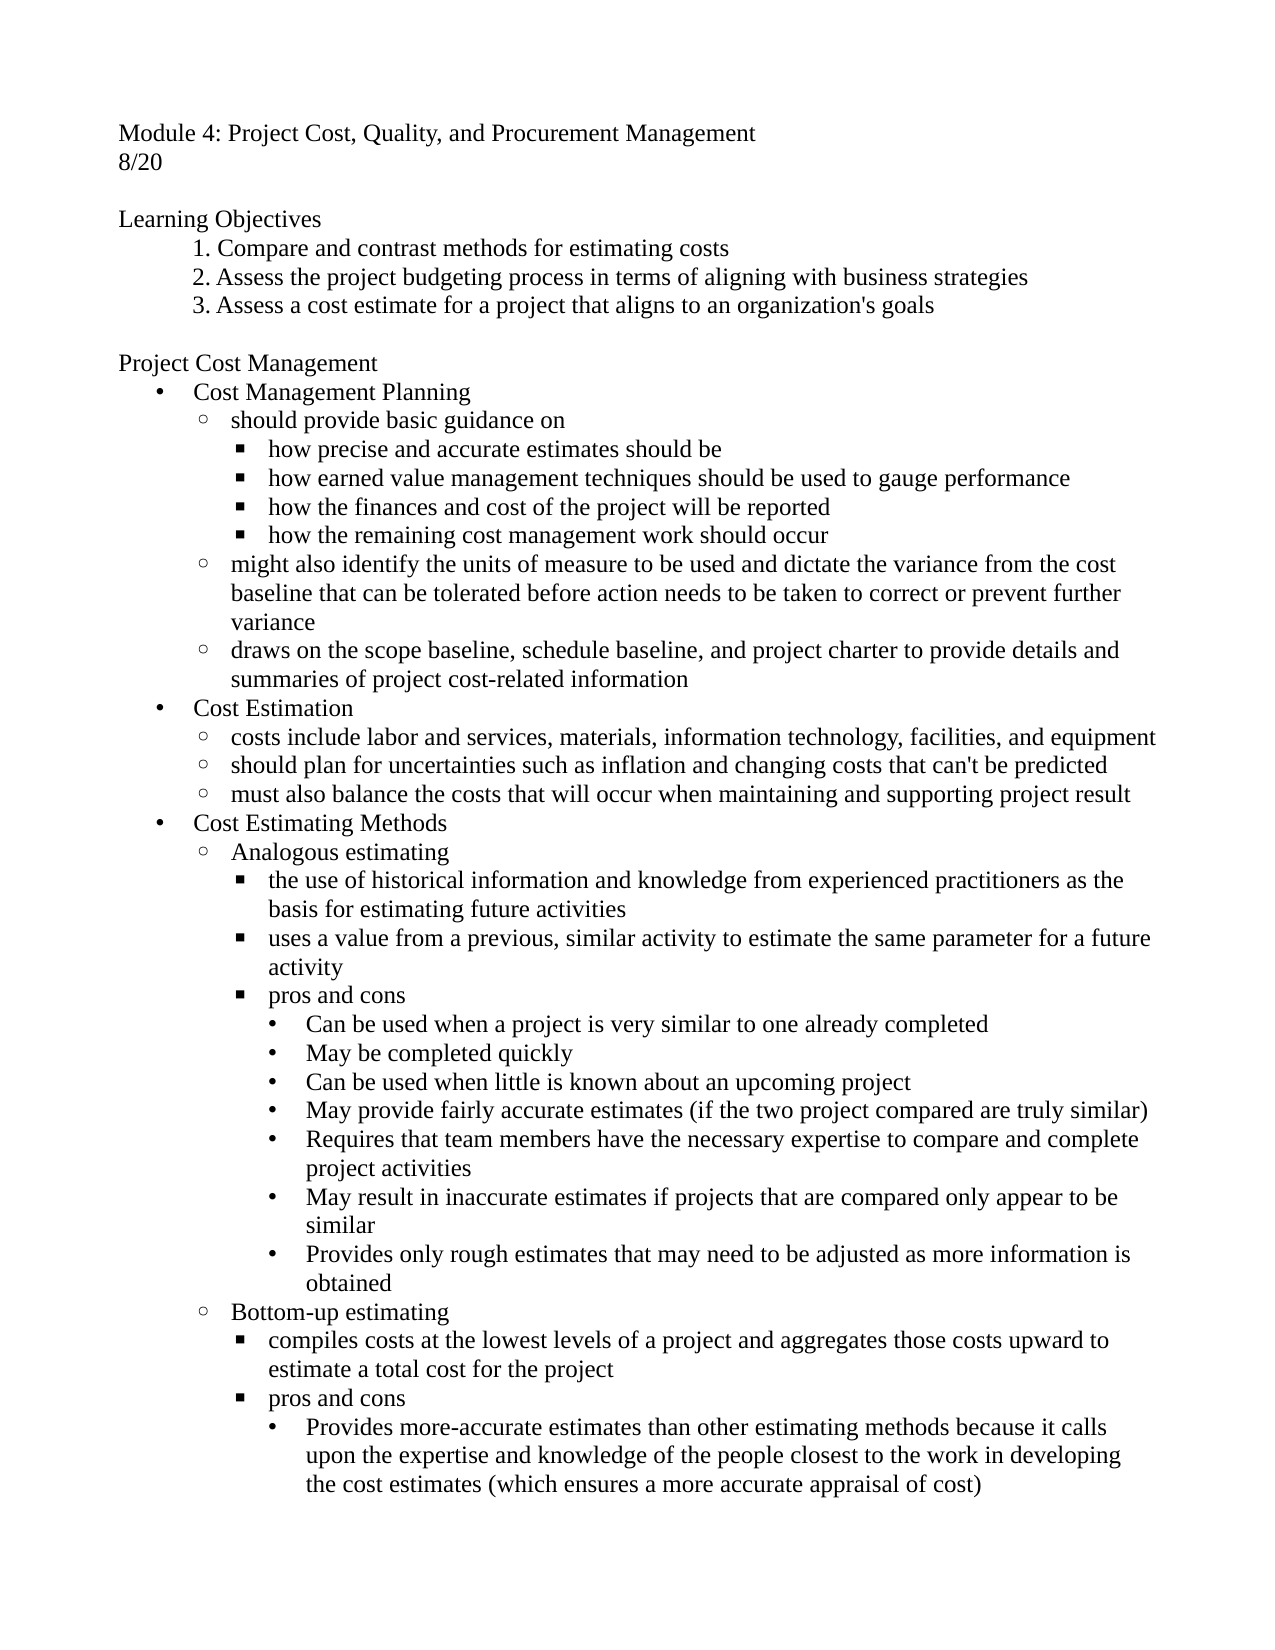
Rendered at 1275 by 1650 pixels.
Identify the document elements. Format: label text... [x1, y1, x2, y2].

list Cost Management Planning [156, 377, 1157, 406]
list Provides only rough estimates that may need to be adjusted as more information is obtained [268, 1239, 1157, 1297]
text 2. Assess the project budgeting process in terms of aligning with business strategies [118, 262, 1157, 291]
list Provides more-accurate estimates than other estimating methods because it calls upon the expertise and knowledge of the people closest to the work in developing the cost estimates (which ensures a more accurate appraisal of cost) [268, 1412, 1157, 1498]
list Requires that team members have the necessary expertise to compare and complete project activities [268, 1124, 1157, 1182]
list should plan for uncertainties such as inflation and changing costs that can't be predicted [193, 751, 1157, 779]
list the use of historical information and knowledge from experienced practitioners as the basis for estimating future activities [231, 866, 1157, 923]
text Project Cost Management [118, 348, 1157, 377]
list compiles costs at the lowest levels of a project and aggregates those costs upward to estimate a total cost for the project [231, 1326, 1157, 1383]
list Cost Estimating Methods [156, 808, 1157, 837]
list May provide fairly accurate estimates (if the two project compared are truly similar) [268, 1096, 1157, 1124]
list how the remaining cost management work should occur [231, 521, 1157, 549]
list May result in inaccurate estimates if projects that are compared only appear to be similar [268, 1182, 1157, 1239]
list Analogous estimating [193, 837, 1157, 866]
list May be completed quickly [268, 1038, 1157, 1067]
list pros and cons [231, 981, 1157, 1009]
list how the finances and cost of the project will be reported [231, 492, 1157, 521]
list costs include labor and services, materials, information technology, facilities, and equipment [193, 722, 1157, 751]
text 8/20 [118, 147, 1157, 176]
list might also identify the units of measure to be used and dictate the variance from the cost baseline that can be tolerated before action needs to be taken to correct or prevent further variance [193, 549, 1157, 636]
list draws on the scope baseline, schedule baseline, and project charter to provide details and summaries of project cost-related information [193, 636, 1157, 693]
text Module 4: Project Cost, Quality, and Procurement Management [118, 118, 1157, 147]
list Bottom-up estimating [193, 1297, 1157, 1326]
list Cost Estimation [156, 693, 1157, 722]
list uses a value from a previous, similar activity to estimate the same parameter for a future activity [231, 923, 1157, 981]
list Can be used when a project is very similar to one already completed [268, 1009, 1157, 1038]
list how precise and accurate estimates should be [231, 434, 1157, 463]
text Learning Objectives [118, 204, 1157, 233]
text 1. Compare and contrast methods for estimating costs [118, 233, 1157, 262]
list Can be used when little is known about an upcoming project [268, 1067, 1157, 1096]
list must also balance the costs that will occur when maintaining and supporting project result [193, 779, 1157, 808]
list should provide basic guidance on [193, 406, 1157, 434]
list pros and cons [231, 1383, 1157, 1412]
list how earned value management techniques should be used to gauge performance [231, 463, 1157, 492]
text 3. Assess a cost estimate for a project that aligns to an organization's goals [118, 291, 1157, 319]
